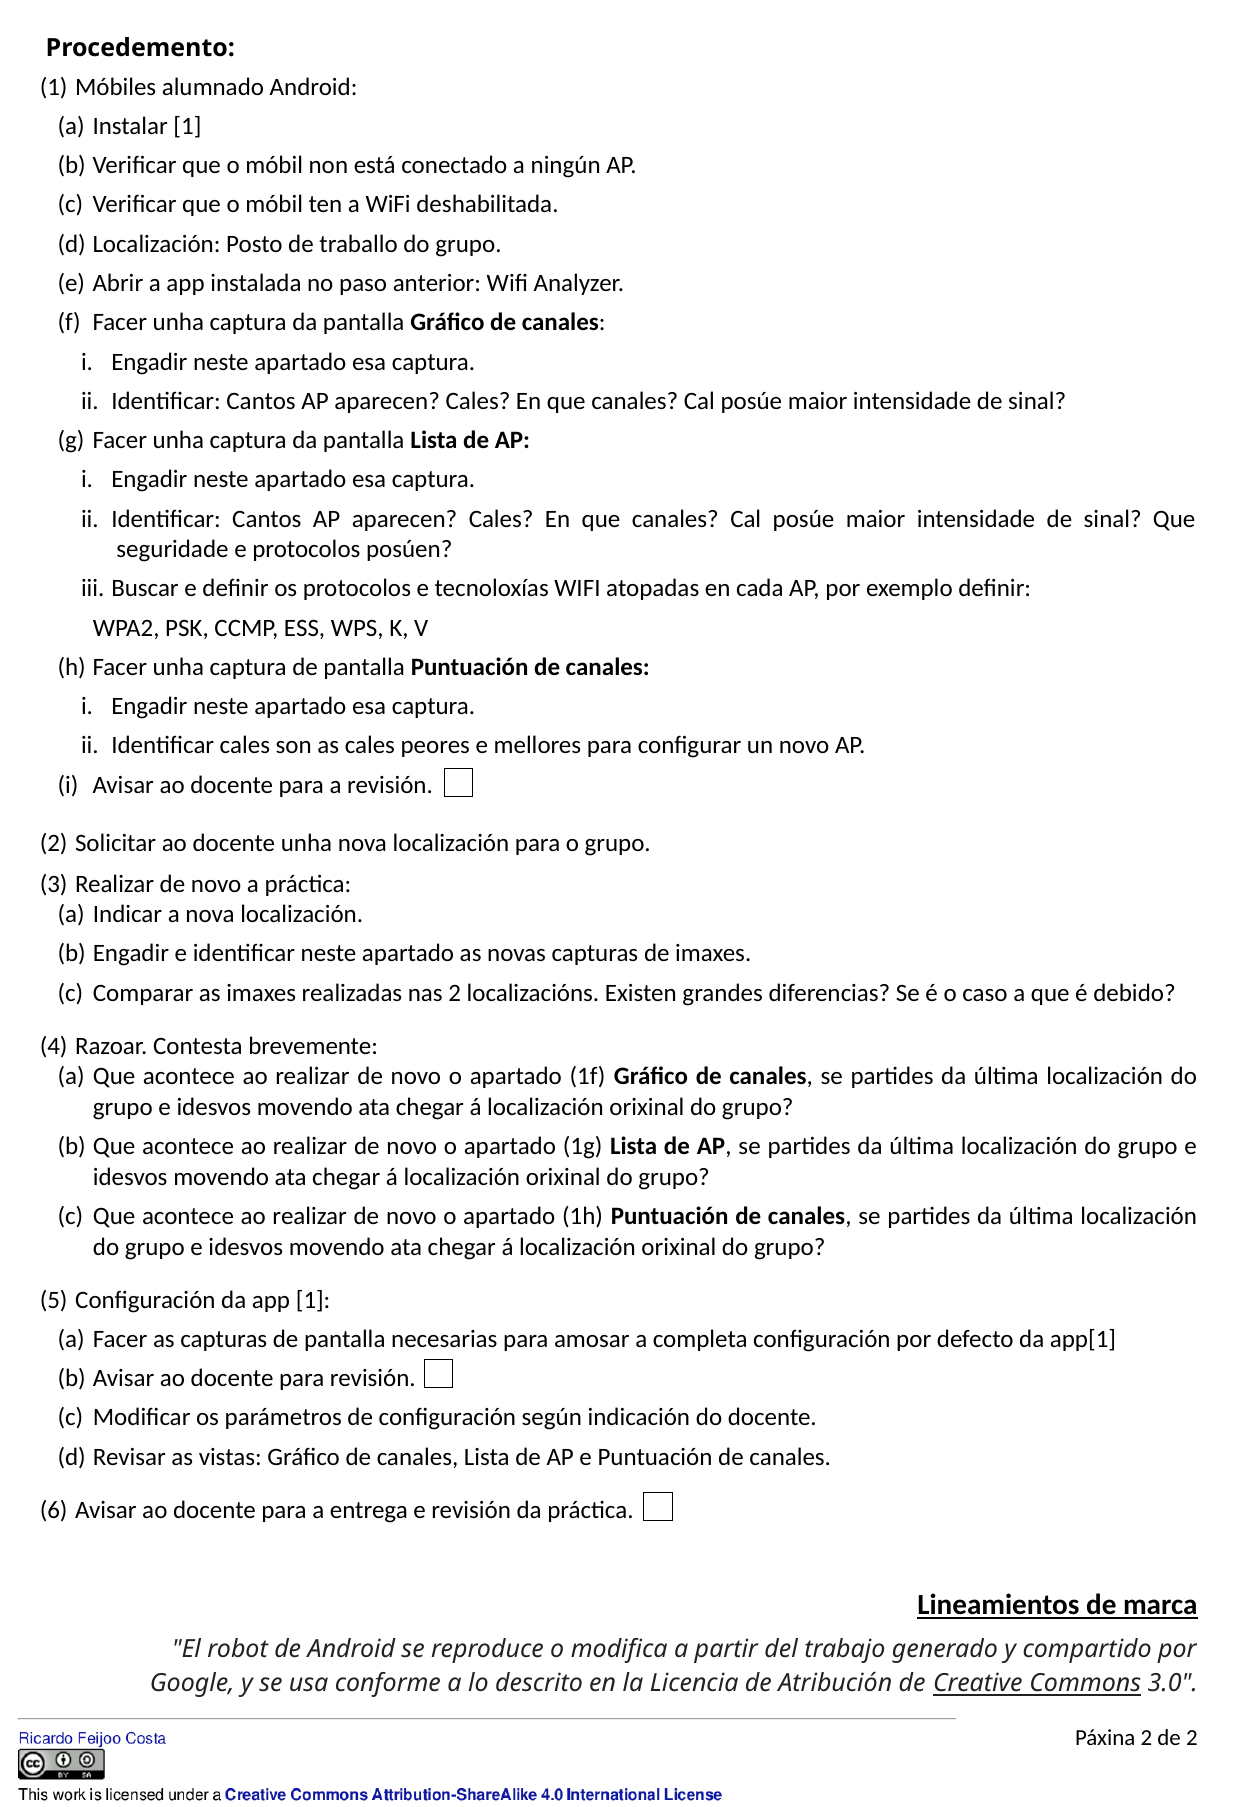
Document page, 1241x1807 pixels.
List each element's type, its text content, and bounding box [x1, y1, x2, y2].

list Facer unha captura da pantalla Lista de AP: [57, 424, 1197, 455]
list Facer unha captura de pantalla Puntuación de canales: [57, 651, 1197, 682]
list Engadir neste apartado esa captura. [81, 463, 1197, 494]
list Instalar [1] [57, 110, 1197, 141]
list Identificar cales son as cales peores e mellores para configurar un novo AP. [81, 729, 1197, 760]
list Verificar que o móbil non está conectado a ningún AP. [57, 149, 1197, 180]
list Razoar. Contesta brevemente: [39, 1030, 1197, 1061]
list Lineamientos de marca [57, 1586, 1197, 1622]
list Que acontece ao realizar de novo o apartado (1h) Puntuación de canales, se partides da última localización do grupo e idesvos movendo ata chegar á localización orixinal do grupo? [57, 1200, 1197, 1261]
list Revisar as vistas: Gráfico de canales, Lista de AP e Puntuación de canales. [57, 1441, 1197, 1471]
list Facer as capturas de pantalla necesarias para amosar a completa configuración por defecto da app[1] [57, 1323, 1197, 1353]
list Buscar e definir os protocolos e tecnoloxías WIFI atopadas en cada AP, por exemplo definir: [81, 572, 1197, 603]
list Que acontece ao realizar de novo o apartado (1g) Lista de AP, se partides da última localización do grupo e idesvos movendo ata chegar á localización orixinal do grupo? [57, 1130, 1197, 1191]
list Comparar as imaxes realizadas nas 2 localizacións. Existen grandes diferencias? Se é o caso a que é debido? [57, 977, 1197, 1007]
list Facer unha captura da pantalla Gráfico de canales: [57, 306, 1197, 337]
list Solicitar ao docente unha nova localización para o grupo. [39, 827, 1197, 858]
list Engadir neste apartado esa captura. [81, 346, 1197, 376]
list Localización: Posto de traballo do grupo. [57, 228, 1197, 258]
list "El robot de Android se reproduce o modifica a partir del trabajo generado y compartido por Google, y se usa conforme a lo descrito en la Licencia de Atribución de Creative Commons 3.0". [57, 1631, 1197, 1699]
list Engadir neste apartado esa captura. [81, 690, 1197, 721]
list Engadir e identificar neste apartado as novas capturas de imaxes. [57, 938, 1197, 968]
list Móbiles alumnado Android: [39, 71, 1197, 101]
list Realizar de novo a práctica: [39, 868, 1197, 898]
list Avisar ao docente para revisión. [57, 1362, 1197, 1393]
list Avisar ao docente para a revisión. [57, 769, 1197, 799]
list Abrir a app instalada no paso anterior: Wifi Analyzer. [57, 267, 1197, 298]
text Procedemento: [45, 30, 1197, 64]
list WPA2, PSK, CCMP, ESS, WPS, K, V [57, 612, 1197, 642]
picture [8, 1713, 957, 1805]
list Indicar a nova localización. [57, 898, 1197, 929]
list Avisar ao docente para a entrega e revisión da práctica. [39, 1494, 1197, 1524]
list Identificar: Cantos AP aparecen? Cales? En que canales? Cal posúe maior intensidade de sinal? Que seguridade e protocolos posúen? [81, 503, 1197, 564]
list Identificar: Cantos AP aparecen? Cales? En que canales? Cal posúe maior intensidade de sinal? [81, 385, 1197, 415]
list Verificar que o móbil ten a WiFi deshabilitada. [57, 188, 1197, 219]
list Modificar os parámetros de configuración según indicación do docente. [57, 1402, 1197, 1432]
list Configuración da app [1]: [39, 1284, 1197, 1314]
list Que acontece ao realizar de novo o apartado (1f) Gráfico de canales, se partides da última localización do grupo e idesvos movendo ata chegar á localización orixinal do grupo? [57, 1061, 1197, 1122]
